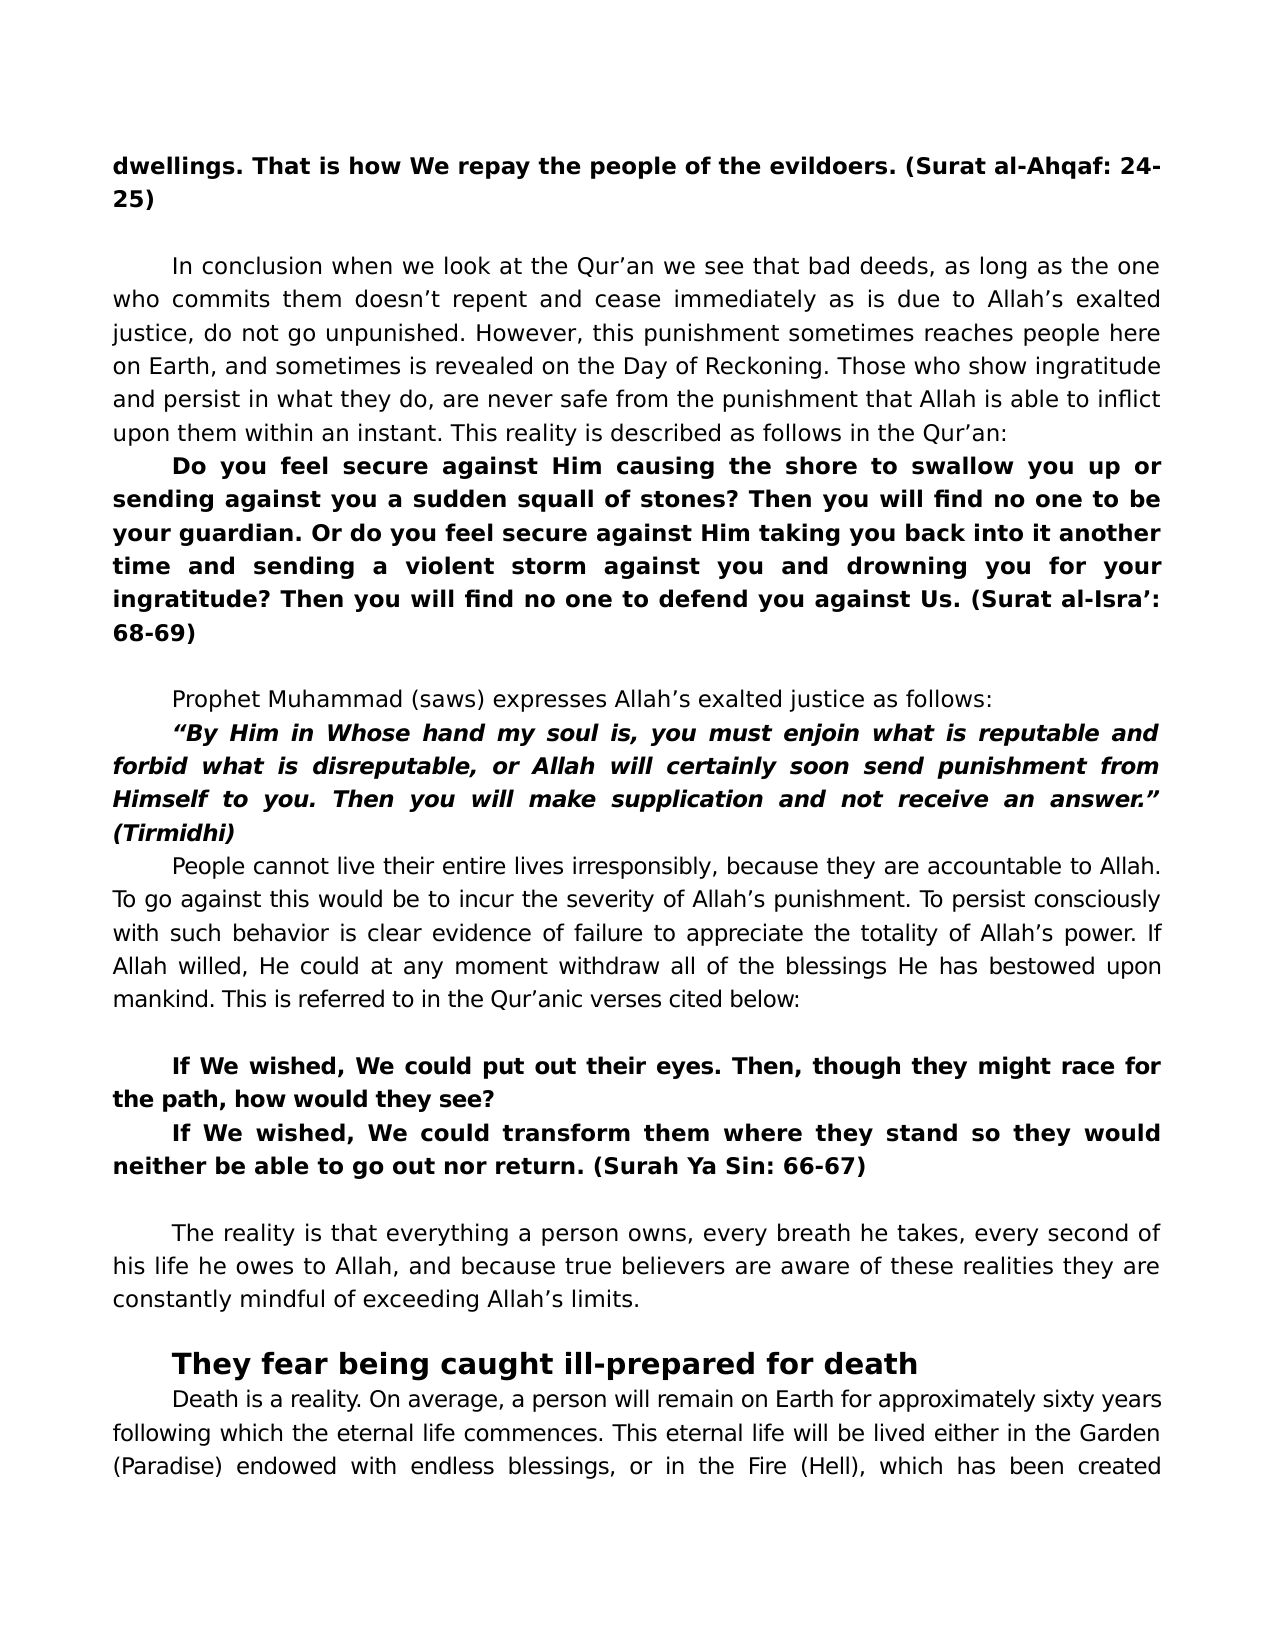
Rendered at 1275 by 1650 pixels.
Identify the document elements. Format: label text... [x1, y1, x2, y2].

text “By Him in Whose hand my soul is, you must enjoin what is reputable and forbid what is disreputable, or Allah will certainly soon send punishment from Himself to you. Then you will make supplication and not receive an answer.” (Tirmidhi) [112, 714, 1162, 848]
text If We wished, We could transform them where they stand so they would neither be able to go out nor return. (Surah Ya Sin: 66-67) [112, 1114, 1162, 1181]
text If We wished, We could put out their eyes. Then, though they might race for the path, how would they see? [112, 1048, 1162, 1114]
text Prophet Muhammad (saws) expresses Allah’s exalted justice as follows: [112, 681, 1162, 714]
text They fear being caught ill-prepared for death [112, 1348, 1162, 1381]
text People cannot live their entire lives irresponsibly, because they are accountable to Allah. To go against this would be to incur the severity of Allah’s punishment. To persist consciously with such behavior is clear evidence of failure to appreciate the totality of Allah’s power. If Allah willed, He could at any moment withdraw all of the blessings He has bestowed upon mankind. This is referred to in the Qur’anic verses cited below: [112, 848, 1162, 1014]
text dwellings. That is how We repay the people of the evildoers. (Surat al-Ahqaf: 24-25) [112, 148, 1162, 214]
text Do you feel secure against Him causing the shore to swallow you up or sending against you a sudden squall of stones? Then you will find no one to be your guardian. Or do you feel secure against Him taking you back into it another time and sending a violent storm against you and drowning you for your ingratitude? Then you will find no one to defend you against Us. (Surat al-Isra’: 68-69) [112, 448, 1162, 648]
text The reality is that everything a person owns, every breath he takes, every second of his life he owes to Allah, and because true believers are aware of these realities they are constantly mindful of exceeding Allah’s limits. [112, 1214, 1162, 1314]
text In conclusion when we look at the Qur’an we see that bad deeds, as long as the one who commits them doesn’t repent and cease immediately as is due to Allah’s exalted justice, do not go unpunished. However, this punishment sometimes reaches people here on Earth, and sometimes is revealed on the Day of Reckoning. Those who show ingratitude and persist in what they do, are never safe from the punishment that Allah is able to inflict upon them within an instant. This reality is described as follows in the Qur’an: [112, 248, 1162, 448]
text Death is a reality. On average, a person will remain on Earth for approximately sixty years following which the eternal life commences. This eternal life will be lived either in the Garden (Paradise) endowed with endless blessings, or in the Fire (Hell), which has been created [112, 1381, 1162, 1481]
